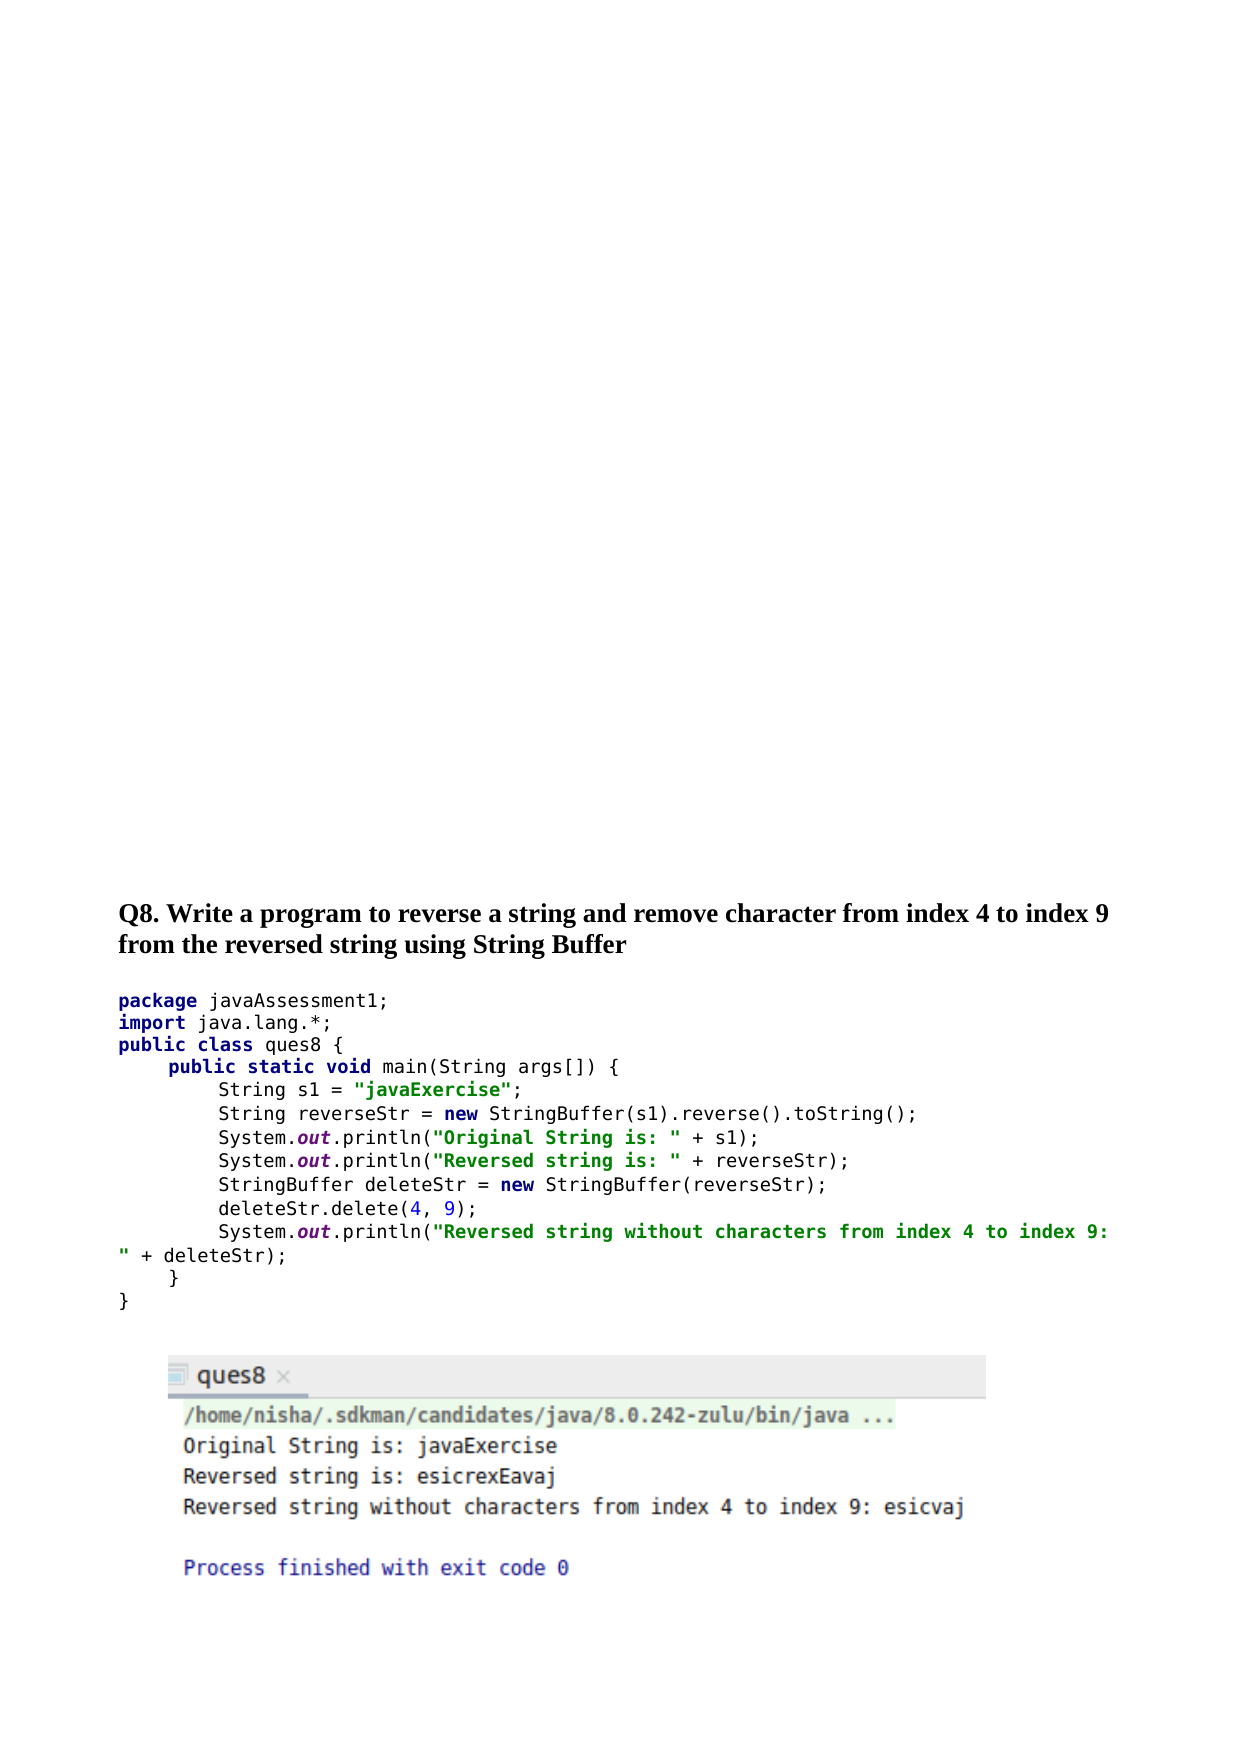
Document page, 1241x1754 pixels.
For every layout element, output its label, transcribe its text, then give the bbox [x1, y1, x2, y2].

text String s1 = "javaExercise"; [118, 1079, 1122, 1103]
text System.out.println("Reversed string without characters from index 4 to index 9: " + deleteStr); [118, 1221, 1122, 1267]
picture [167, 1355, 986, 1606]
text package javaAssessment1; [118, 990, 1122, 1012]
text } [118, 1291, 1122, 1312]
text public static void main(String args[]) { [118, 1056, 1122, 1079]
text public class ques8 { [118, 1034, 1122, 1056]
text StringBuffer deleteStr = new StringBuffer(reverseStr); [118, 1174, 1122, 1198]
text import java.lang.*; [118, 1012, 1122, 1034]
text System.out.println("Reversed string is: " + reverseStr); [118, 1150, 1122, 1174]
text System.out.println("Original String is: " + s1); [118, 1127, 1122, 1150]
text String reverseStr = new StringBuffer(s1).reverse().toString(); [118, 1103, 1122, 1127]
text } [118, 1267, 1122, 1291]
text deleteStr.delete(4, 9); [118, 1198, 1122, 1221]
text Q8. Write a program to reverse a string and remove character from index 4 to index 9 from the reversed string using String Buffer [118, 897, 1122, 959]
